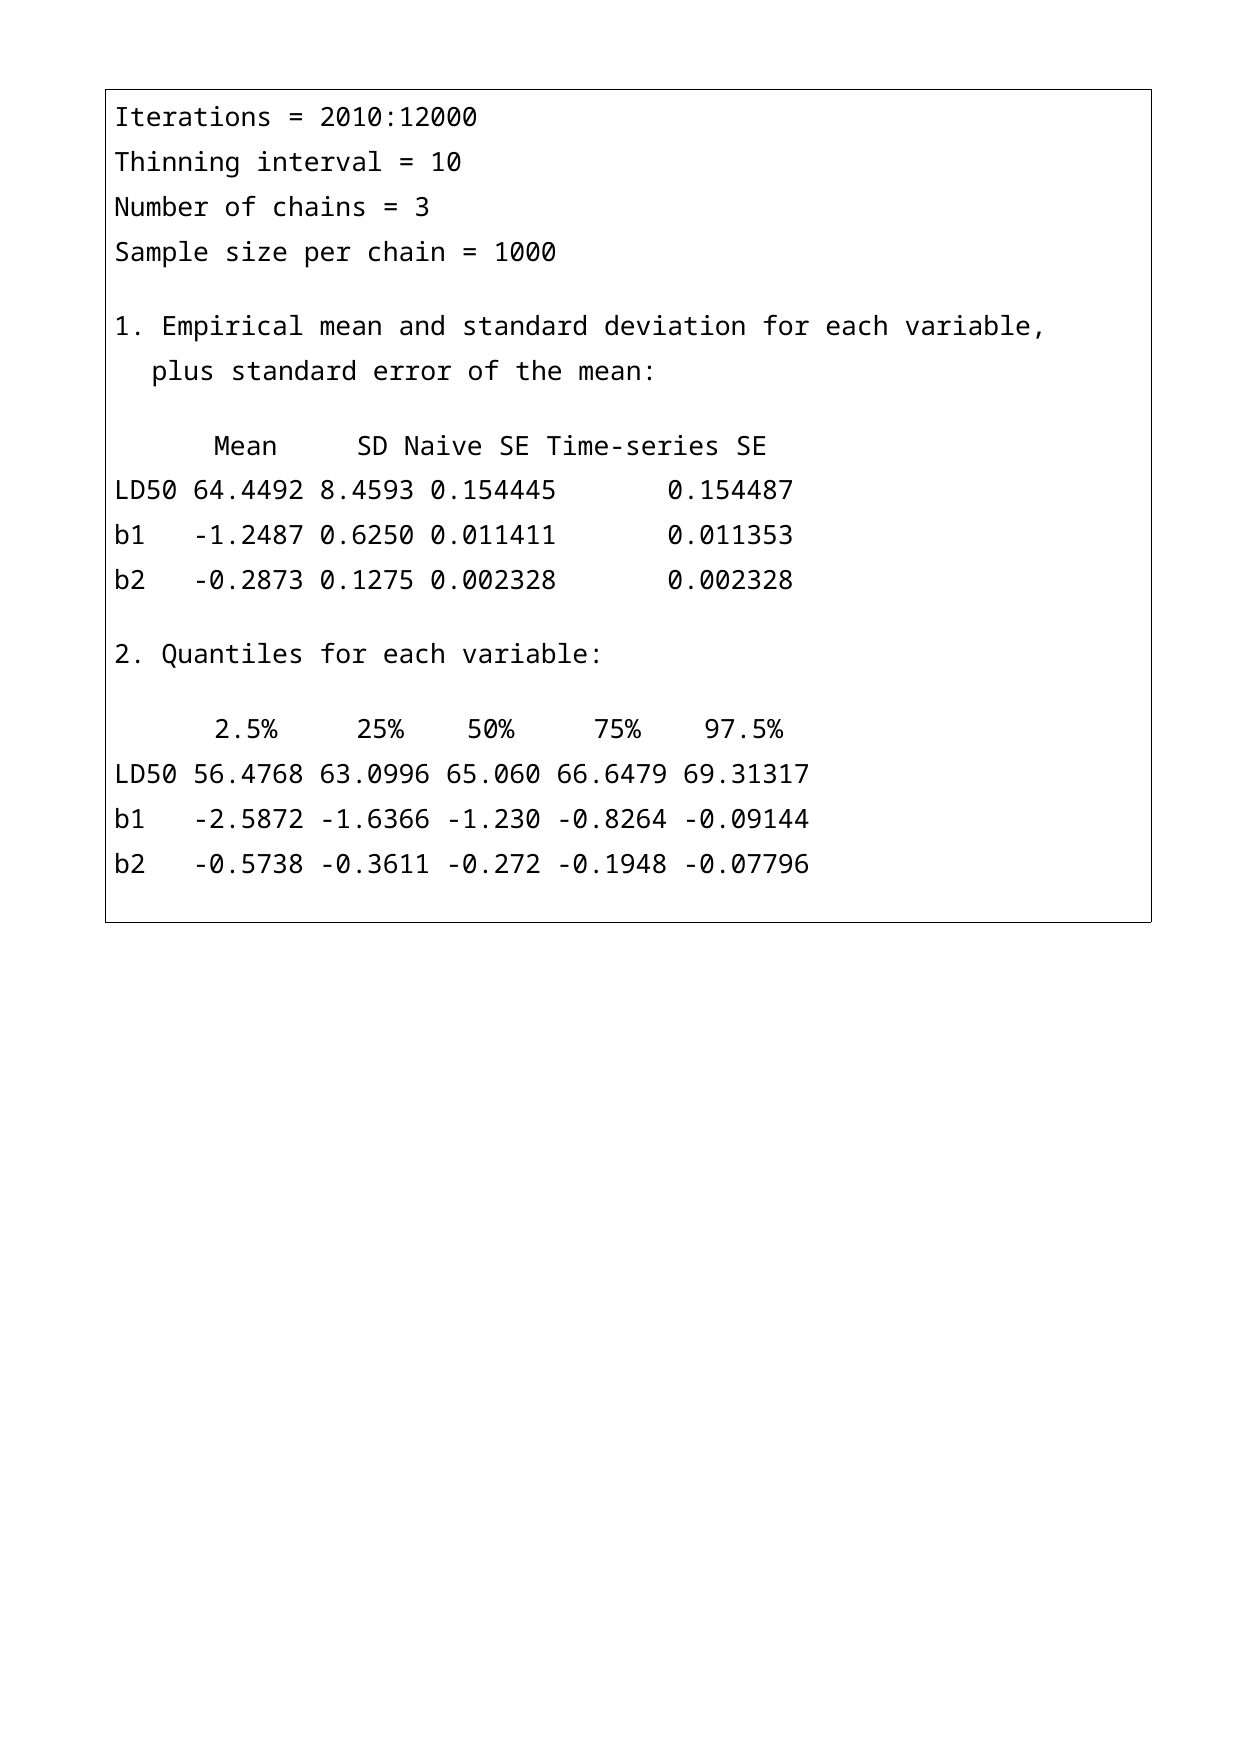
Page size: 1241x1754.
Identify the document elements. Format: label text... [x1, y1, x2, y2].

text b1 -1.2487 0.6250 0.011411 0.011353 [114, 516, 1142, 552]
text Number of chains = 3 [114, 188, 1142, 224]
text LD50 64.4492 8.4593 0.154445 0.154487 [114, 472, 1142, 507]
text b2 -0.2873 0.1275 0.002328 0.002328 [114, 561, 1142, 597]
text Mean SD Naive SE Time-series SE [114, 427, 1142, 463]
text b2 -0.5738 -0.3611 -0.272 -0.1948 -0.07796 [114, 845, 1142, 881]
text Sample size per chain = 1000 [114, 233, 1142, 269]
text 2.5% 25% 50% 75% 97.5% [114, 710, 1142, 746]
text Iterations = 2010:12000 [114, 98, 1142, 134]
text Thinning interval = 10 [114, 143, 1142, 179]
text LD50 56.4768 63.0996 65.060 66.6479 69.31317 [114, 755, 1142, 791]
text plus standard error of the mean: [114, 352, 1142, 388]
text 2. Quantiles for each variable: [114, 636, 1142, 672]
text b1 -2.5872 -1.6366 -1.230 -0.8264 -0.09144 [114, 800, 1142, 836]
text 1. Empirical mean and standard deviation for each variable, [114, 307, 1142, 343]
